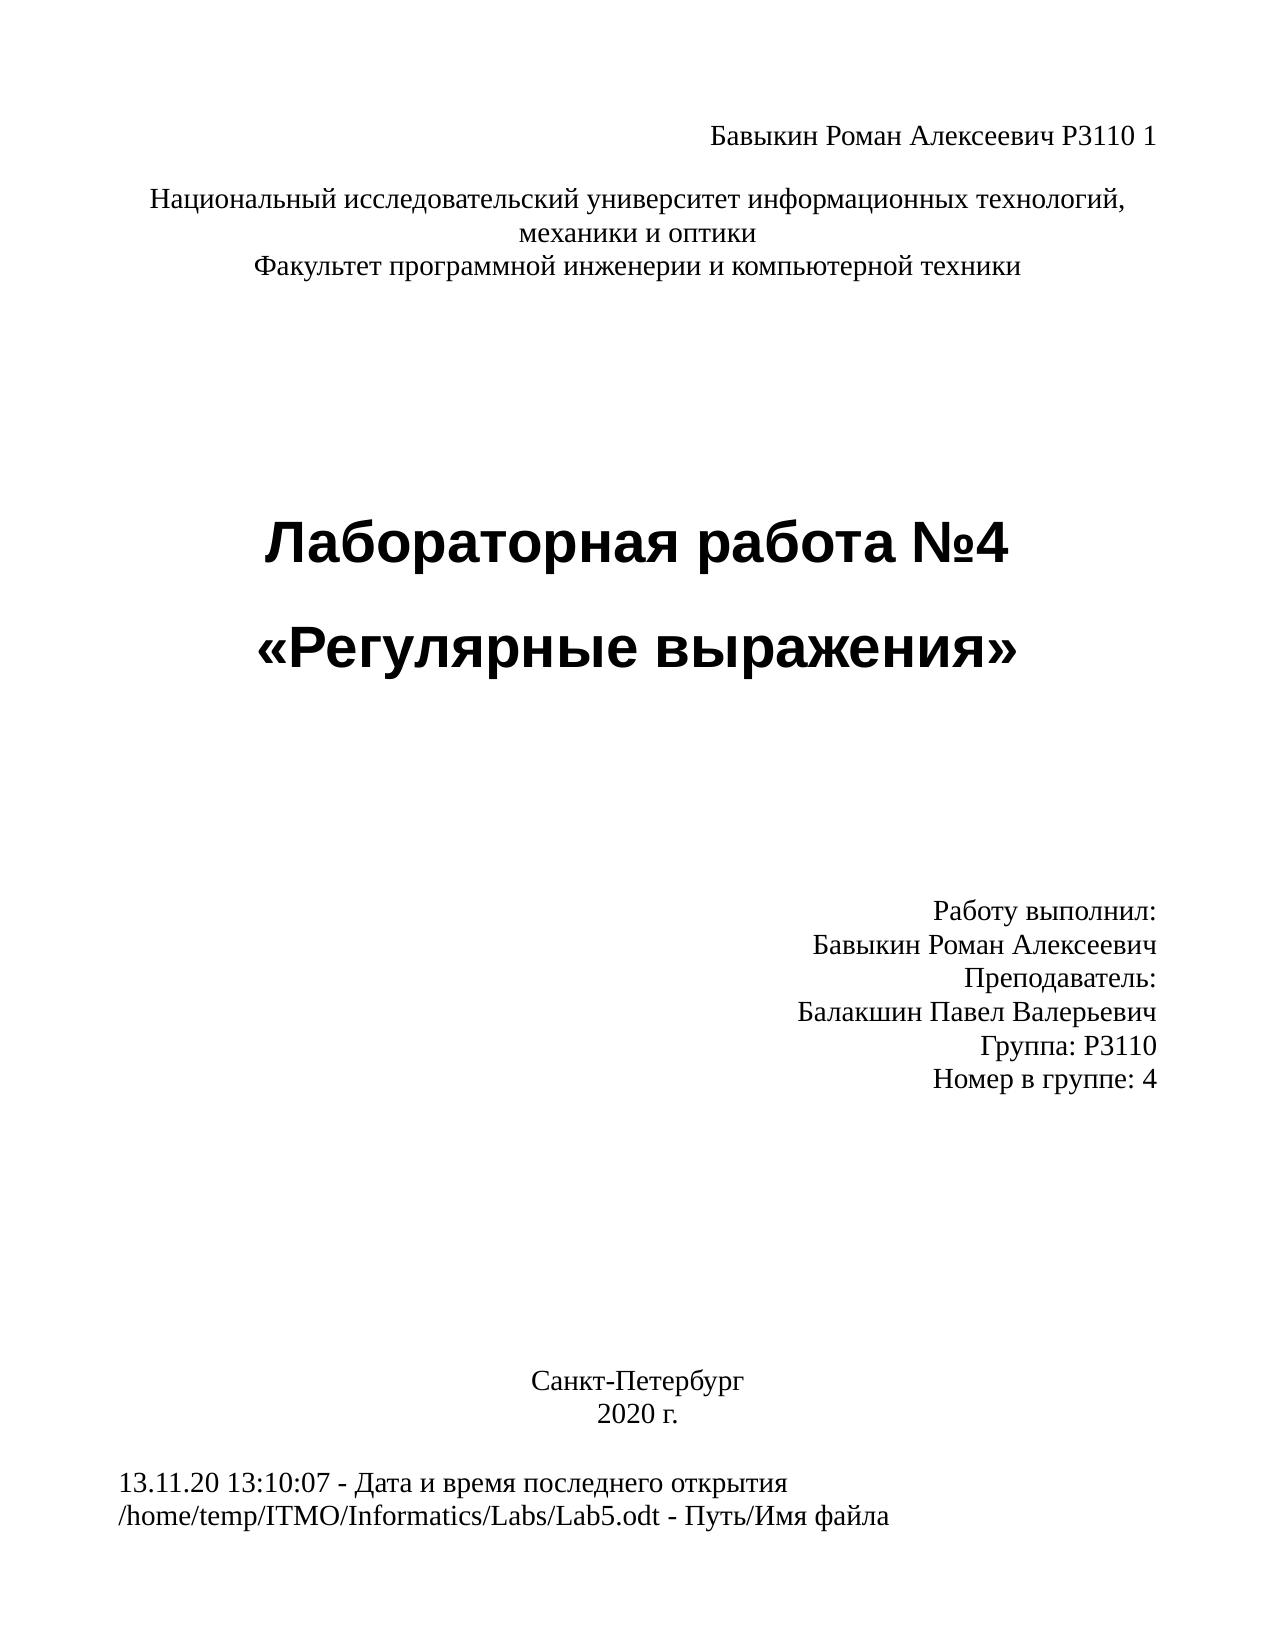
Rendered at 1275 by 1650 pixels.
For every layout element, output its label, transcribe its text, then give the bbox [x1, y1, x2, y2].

text 2020 г. [118, 1397, 1157, 1430]
text Номер в группе: 4 [118, 1061, 1157, 1095]
text Преподаватель: [118, 961, 1157, 994]
text Национальный исследовательский университет информационных технологий, механики и оптики [118, 181, 1157, 248]
text Бавыкин Роман Алексеевич [118, 927, 1157, 961]
title «Регулярные выражения» [118, 613, 1157, 680]
title Лабораторная работа №4 [118, 508, 1157, 575]
text Группа: Р3110 [118, 1028, 1157, 1061]
text Балакшин Павел Валерьевич [118, 994, 1157, 1028]
text Работу выполнил: [118, 893, 1157, 927]
text Санкт-Петербург [118, 1363, 1157, 1397]
text Факультет программной инженерии и компьютерной техники [118, 248, 1157, 282]
